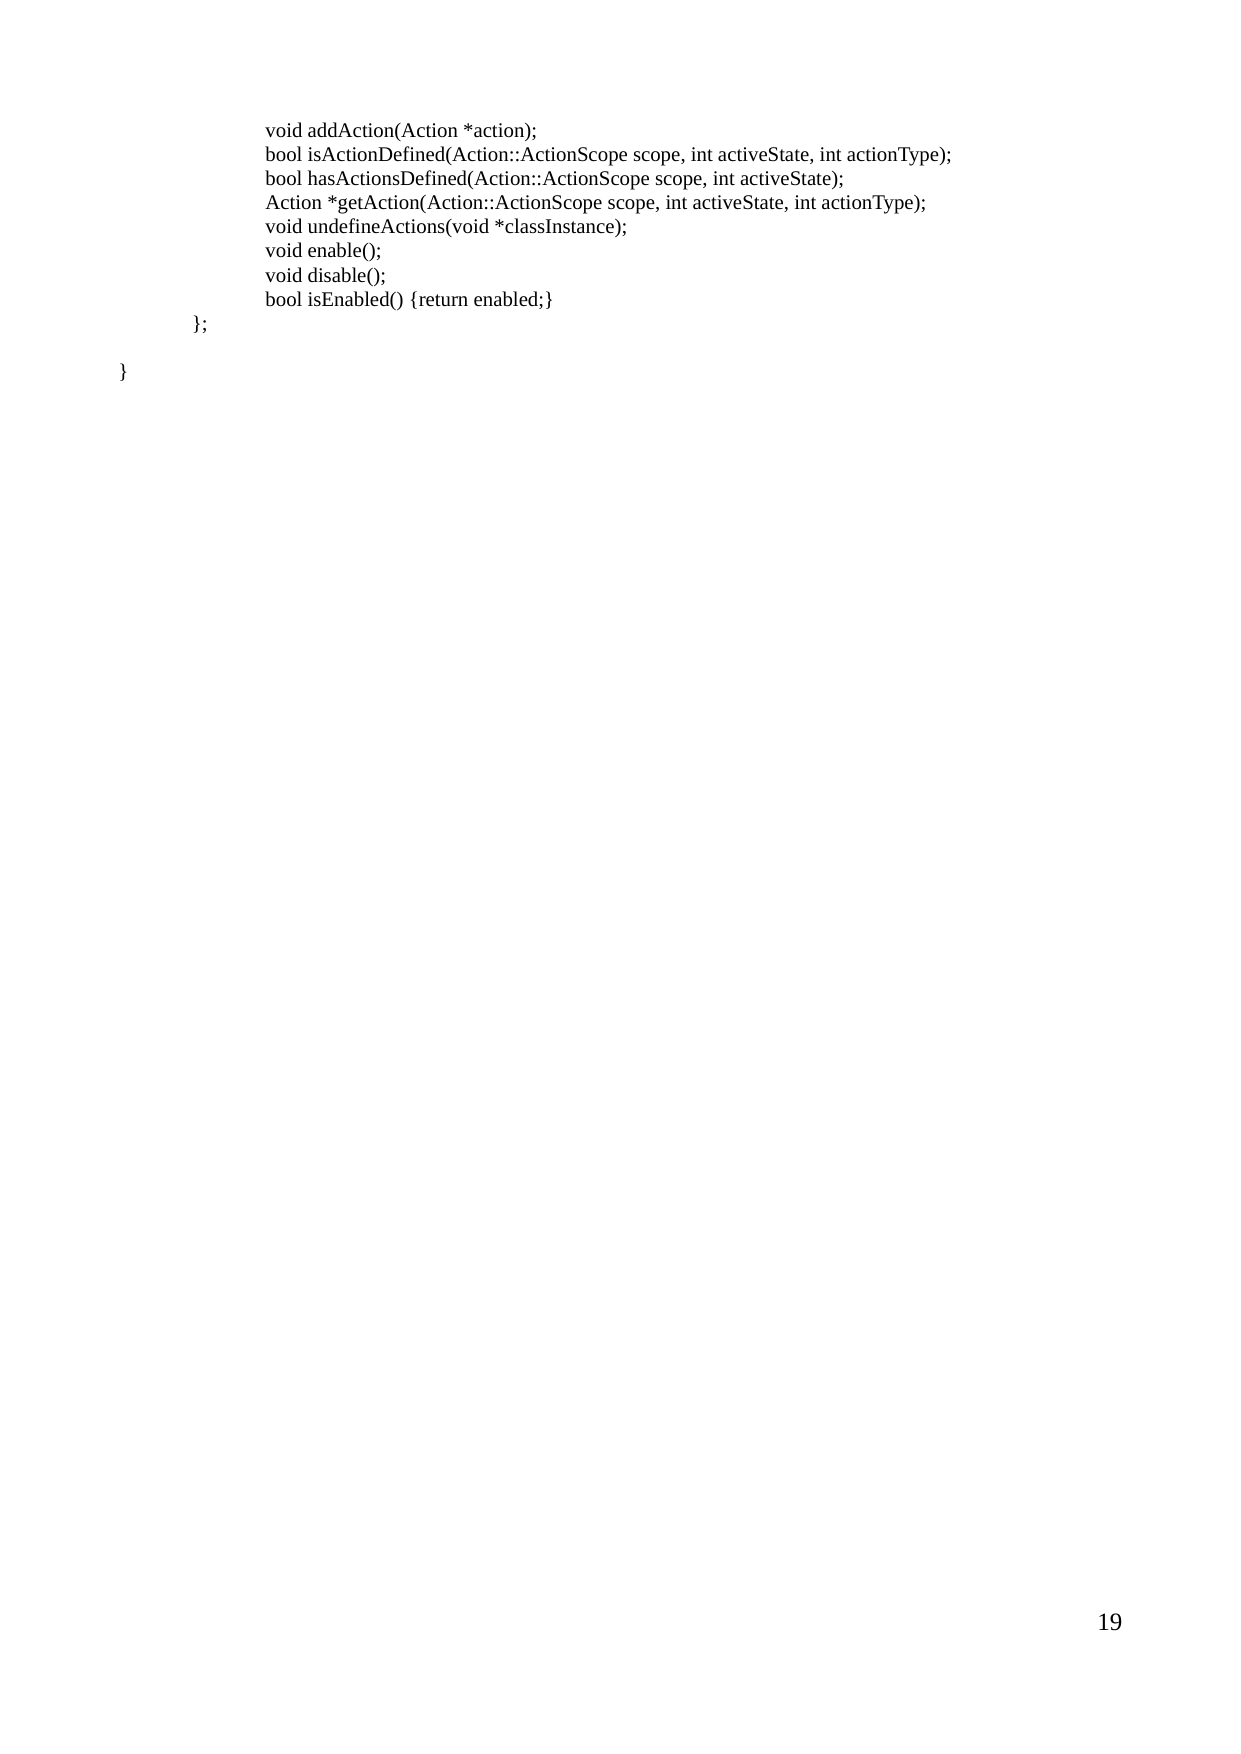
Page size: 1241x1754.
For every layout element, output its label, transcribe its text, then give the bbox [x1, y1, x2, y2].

text void undefineActions(void *classInstance); [118, 214, 1122, 238]
text } [118, 359, 1122, 383]
text void addAction(Action *action); [118, 118, 1122, 142]
text void enable(); [118, 238, 1122, 262]
text }; [118, 311, 1122, 335]
text bool hasActionsDefined(Action::ActionScope scope, int activeState); [118, 166, 1122, 190]
text bool isActionDefined(Action::ActionScope scope, int activeState, int actionType); [118, 142, 1122, 166]
text bool isEnabled() {return enabled;} [118, 287, 1122, 311]
text void disable(); [118, 262, 1122, 287]
text Action *getAction(Action::ActionScope scope, int activeState, int actionType); [118, 190, 1122, 214]
